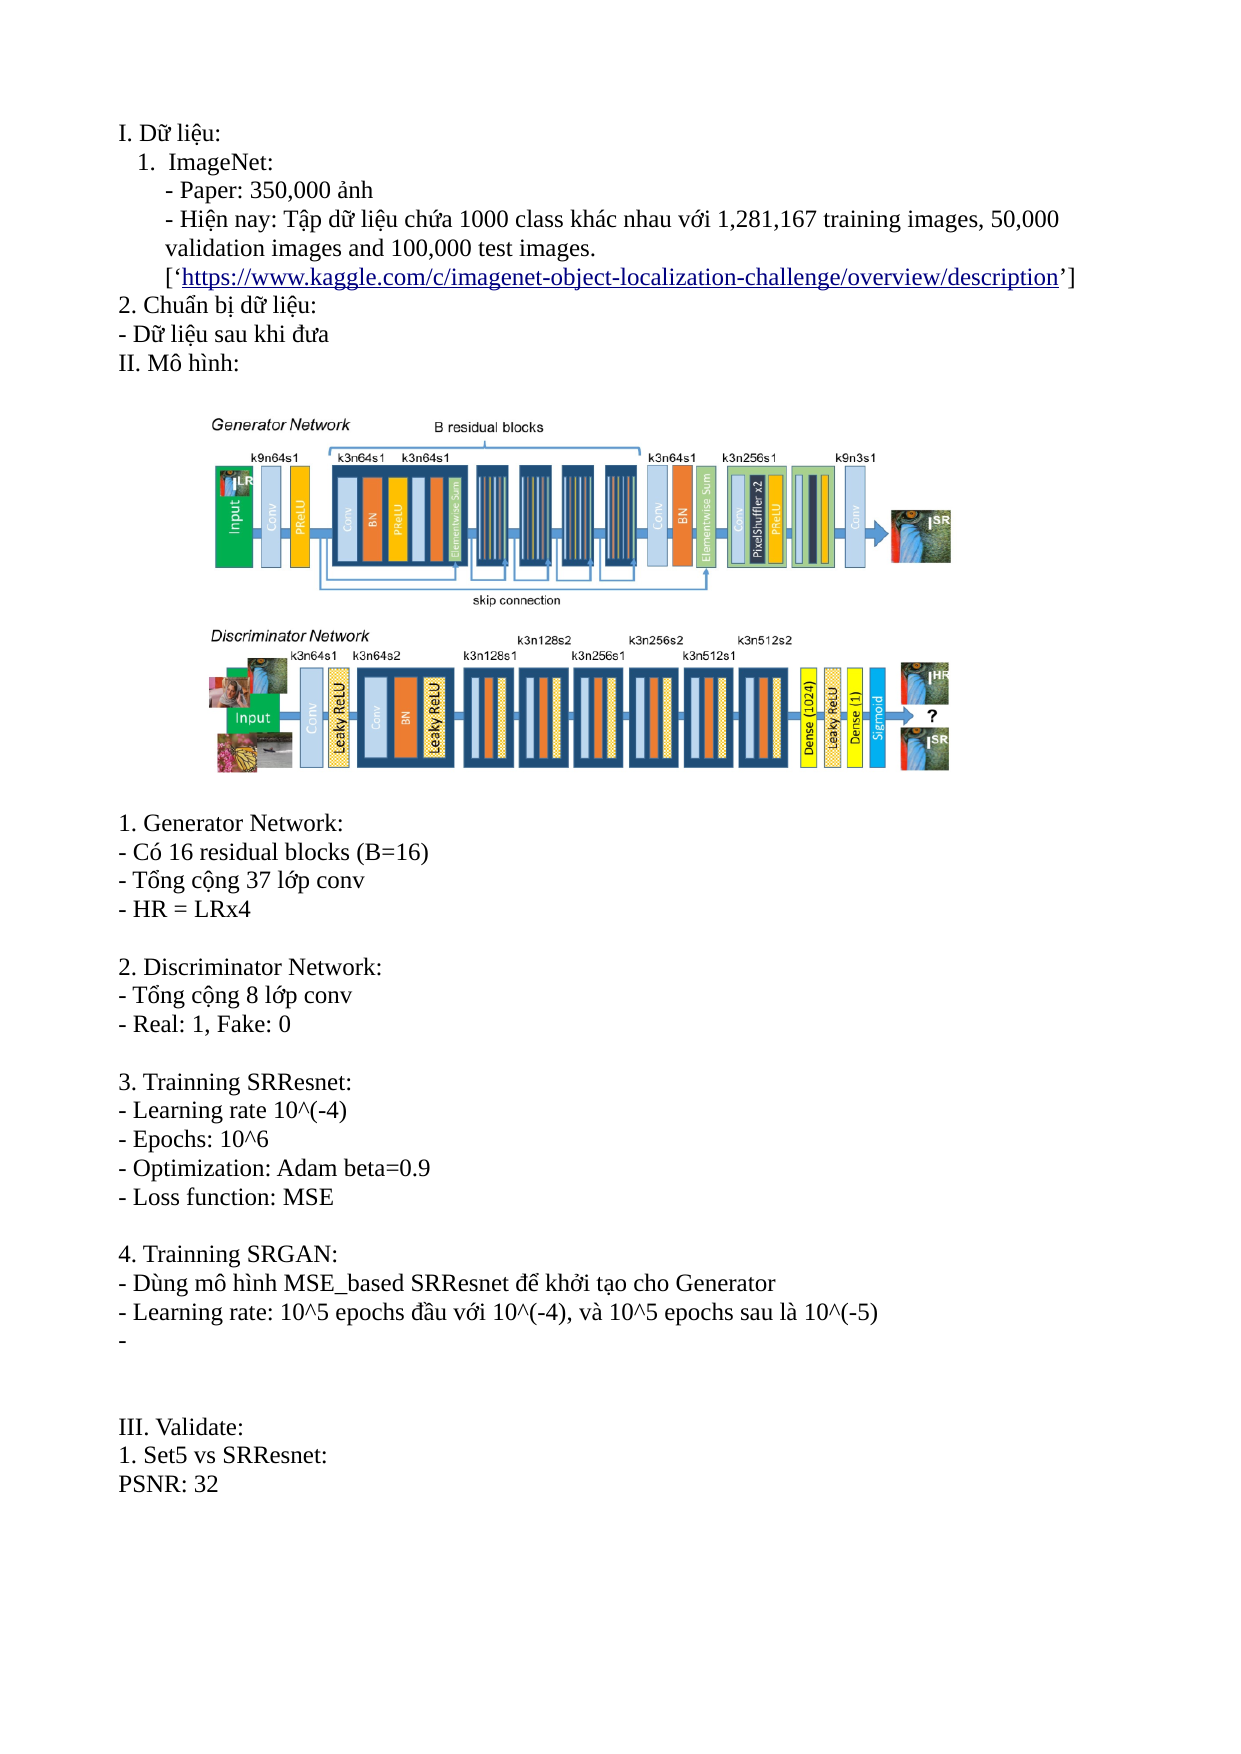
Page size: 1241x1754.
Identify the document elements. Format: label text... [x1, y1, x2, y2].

text 2. Chuẩn bị dữ liệu: [118, 291, 1122, 319]
text - Optimization: Adam beta=0.9 [118, 1153, 1122, 1182]
text I. Dữ liệu: [118, 118, 1122, 147]
text 3. Trainning SRResnet: [118, 1067, 1122, 1096]
text - Hiện nay: Tập dữ liệu chứa 1000 class khác nhau với 1,281,167 training images, 50,000 validation images and 100,000 test images. [165, 204, 1122, 262]
text - Epochs: 10^6 [118, 1124, 1122, 1153]
text - HR = LRx4 [118, 894, 1122, 923]
text 2. Discriminator Network: [118, 952, 1122, 981]
text - Tổng cộng 8 lớp conv [118, 981, 1122, 1009]
text 1. Generator Network: [118, 808, 1122, 837]
text PSNR: 32 [118, 1469, 1122, 1498]
text 1. Set5 vs SRResnet: [118, 1441, 1122, 1469]
text - Dữ liệu sau khi đưa [118, 319, 1122, 348]
text - Learning rate 10^(-4) [118, 1096, 1122, 1124]
text - [118, 1326, 1122, 1354]
text - Learning rate: 10^5 epochs đầu với 10^(-4), và 10^5 epochs sau là 10^(-5) [118, 1297, 1122, 1326]
text - Paper: 350,000 ảnh [165, 176, 1122, 204]
picture [179, 389, 972, 790]
text II. Mô hình: [118, 348, 1122, 377]
text - Loss function: MSE [118, 1182, 1122, 1211]
text 4. Trainning SRGAN: [118, 1239, 1122, 1268]
text - Tổng cộng 37 lớp conv [118, 866, 1122, 894]
text - Real: 1, Fake: 0 [118, 1009, 1122, 1038]
text [‘https://www.kaggle.com/c/imagenet-object-localization-challenge/overview/description’] [165, 262, 1122, 291]
text 1. ImageNet: [137, 147, 1122, 176]
text III. Validate: [118, 1412, 1122, 1441]
text - Dùng mô hình MSE_based SRResnet để khởi tạo cho Generator [118, 1268, 1122, 1297]
text - Có 16 residual blocks (B=16) [118, 837, 1122, 866]
